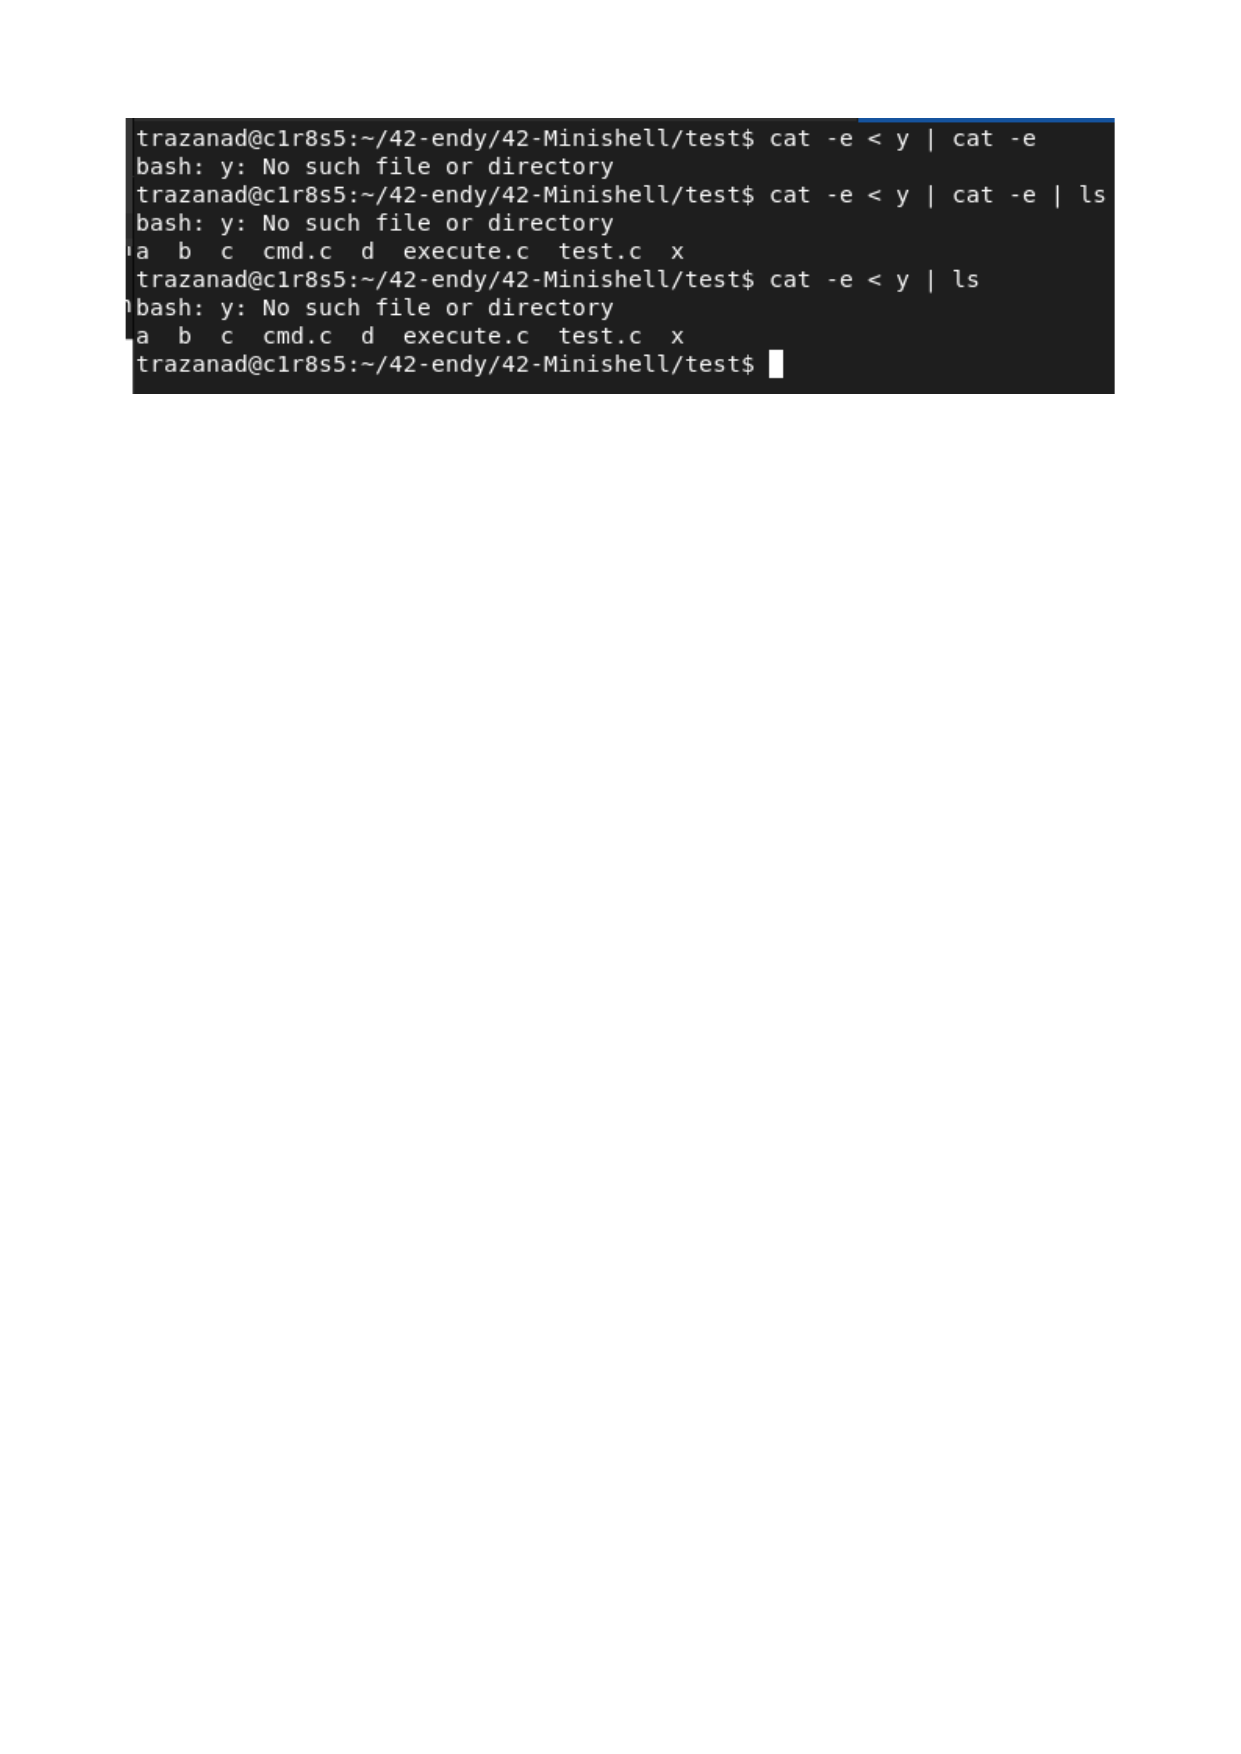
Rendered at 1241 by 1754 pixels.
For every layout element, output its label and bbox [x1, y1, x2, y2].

picture [125, 118, 1115, 394]
